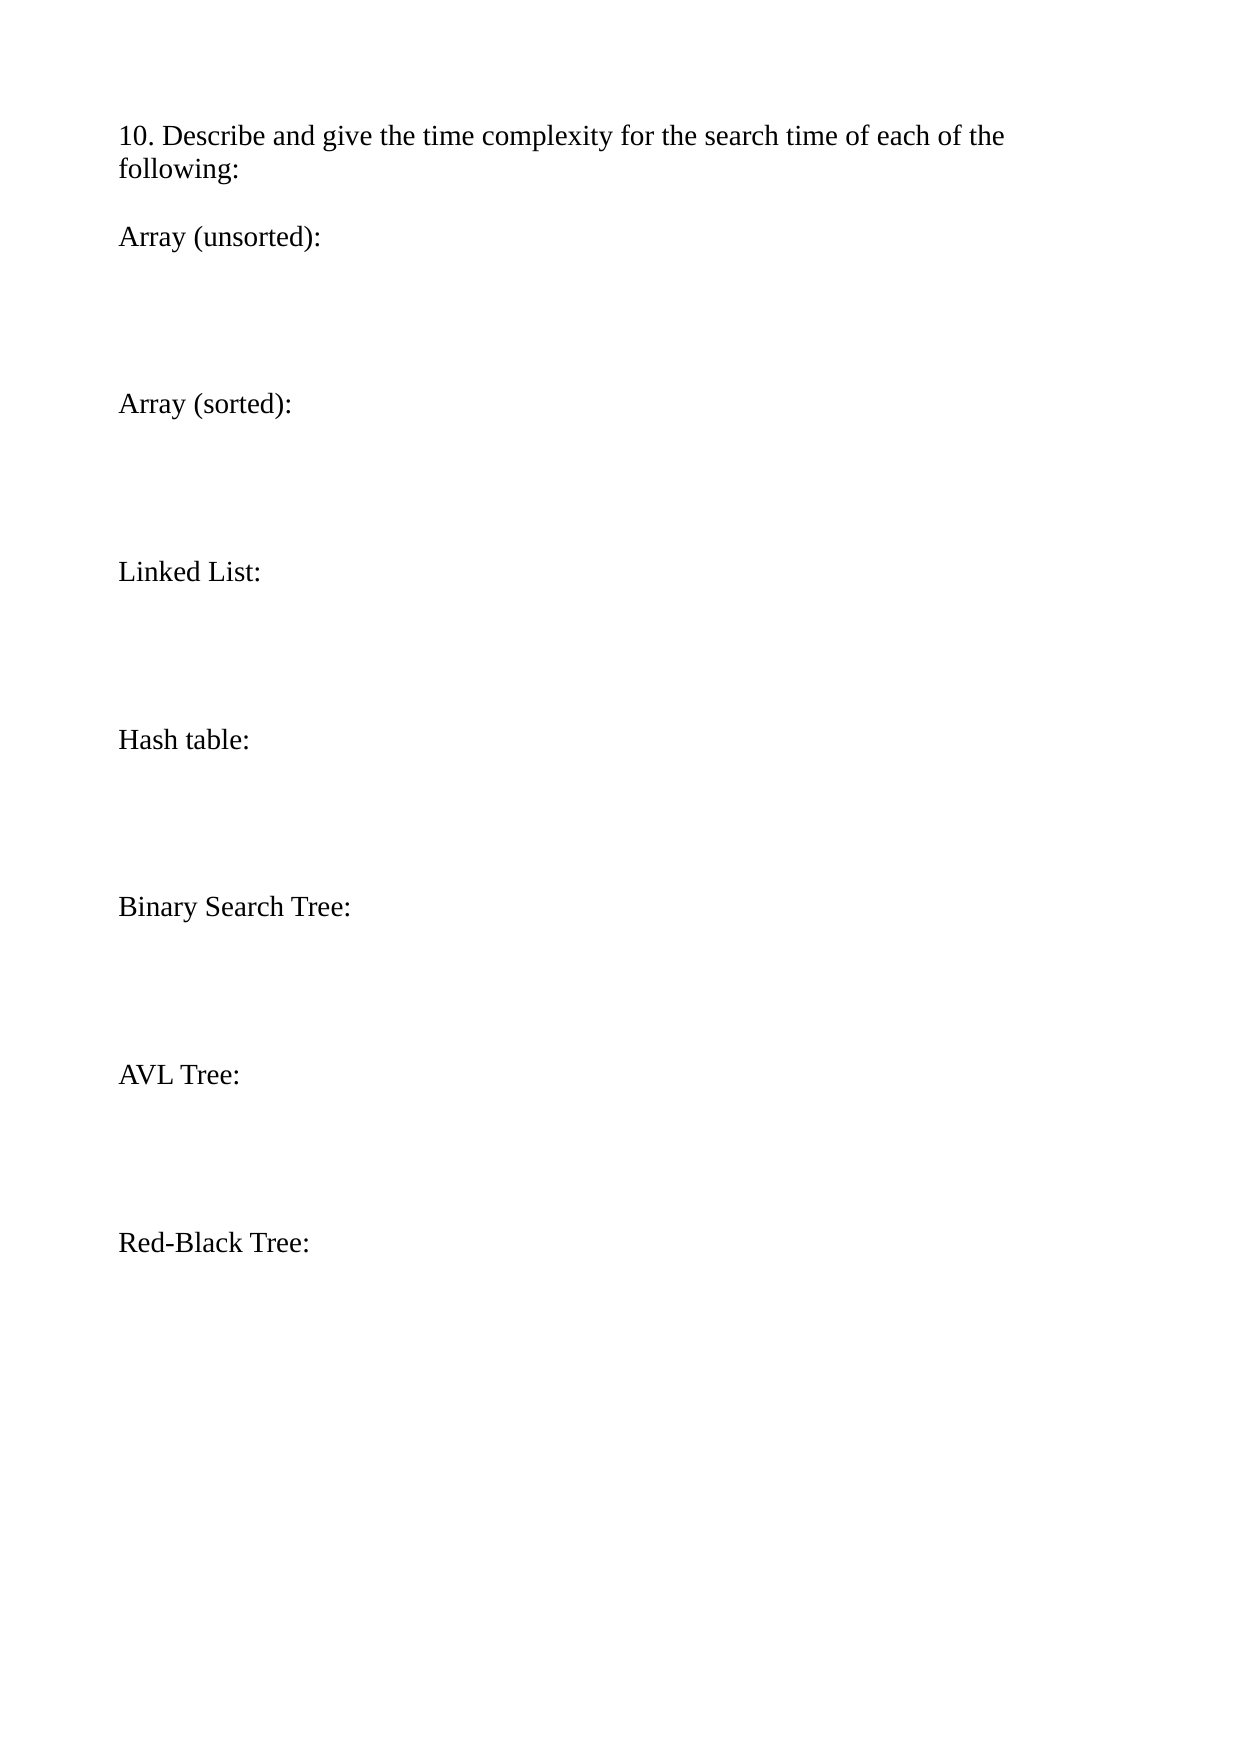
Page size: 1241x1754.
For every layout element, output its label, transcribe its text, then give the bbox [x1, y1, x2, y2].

text Array (unsorted): [118, 219, 1122, 252]
text Linked List: [118, 554, 1122, 588]
text Array (sorted): [118, 386, 1122, 420]
text Binary Search Tree: [118, 889, 1122, 923]
text Hash table: [118, 722, 1122, 755]
text 10. Describe and give the time complexity for the search time of each of the following: [118, 118, 1122, 185]
text Red-Black Tree: [118, 1225, 1122, 1258]
text AVL Tree: [118, 1057, 1122, 1091]
